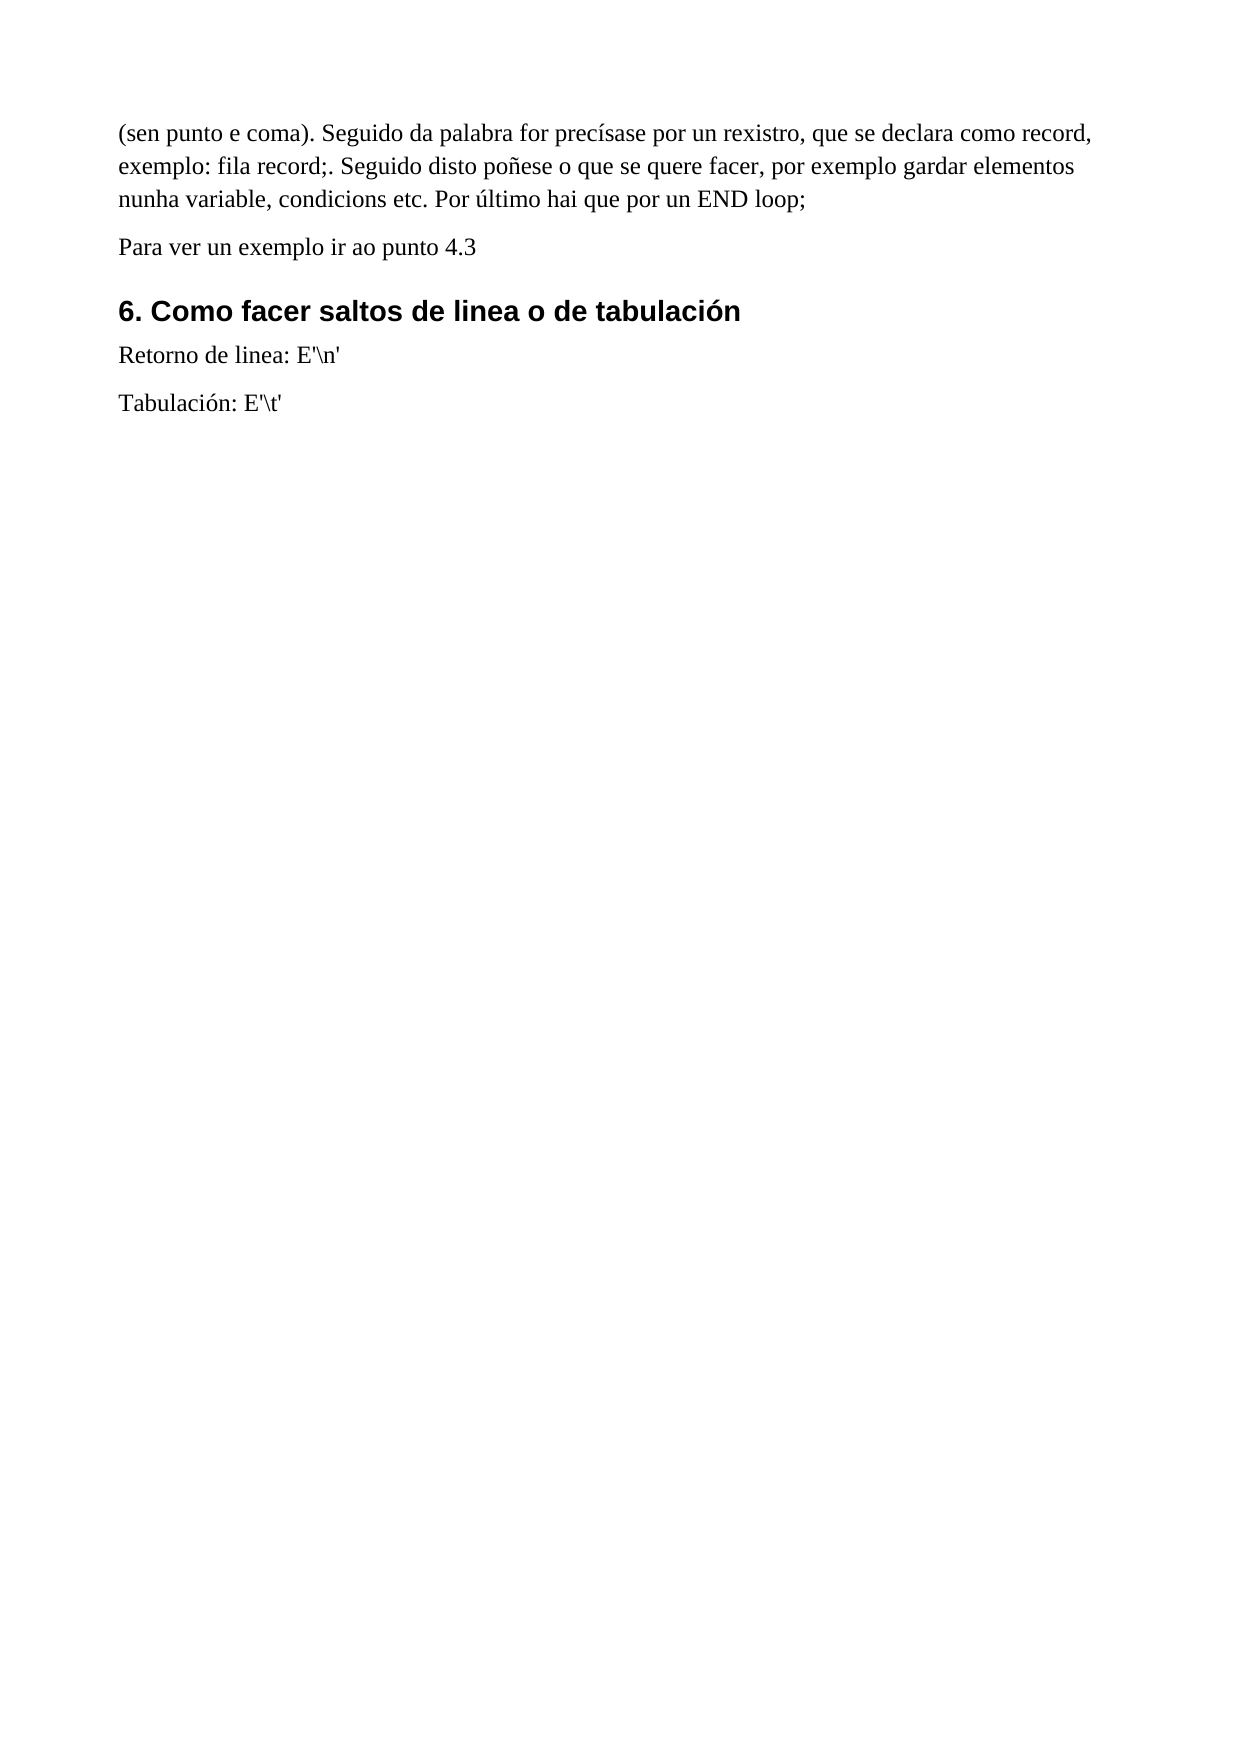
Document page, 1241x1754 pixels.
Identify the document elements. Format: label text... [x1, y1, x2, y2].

text Tabulación: E'\t' [118, 388, 1122, 416]
text Para ver un exemplo ir ao punto 4.3 [118, 232, 1122, 261]
text Retorno de linea: E'\n' [118, 340, 1122, 369]
subtitle 6. Como facer saltos de linea o de tabulación [118, 294, 1122, 327]
text (sen punto e coma). Seguido da palabra for precísase por un rexistro, que se declara como record, exemplo: fila record;. Seguido disto poñese o que se quere facer, por exemplo gardar elementos nunha variable, condicions etc. Por último hai que por un END loop; [118, 118, 1122, 213]
